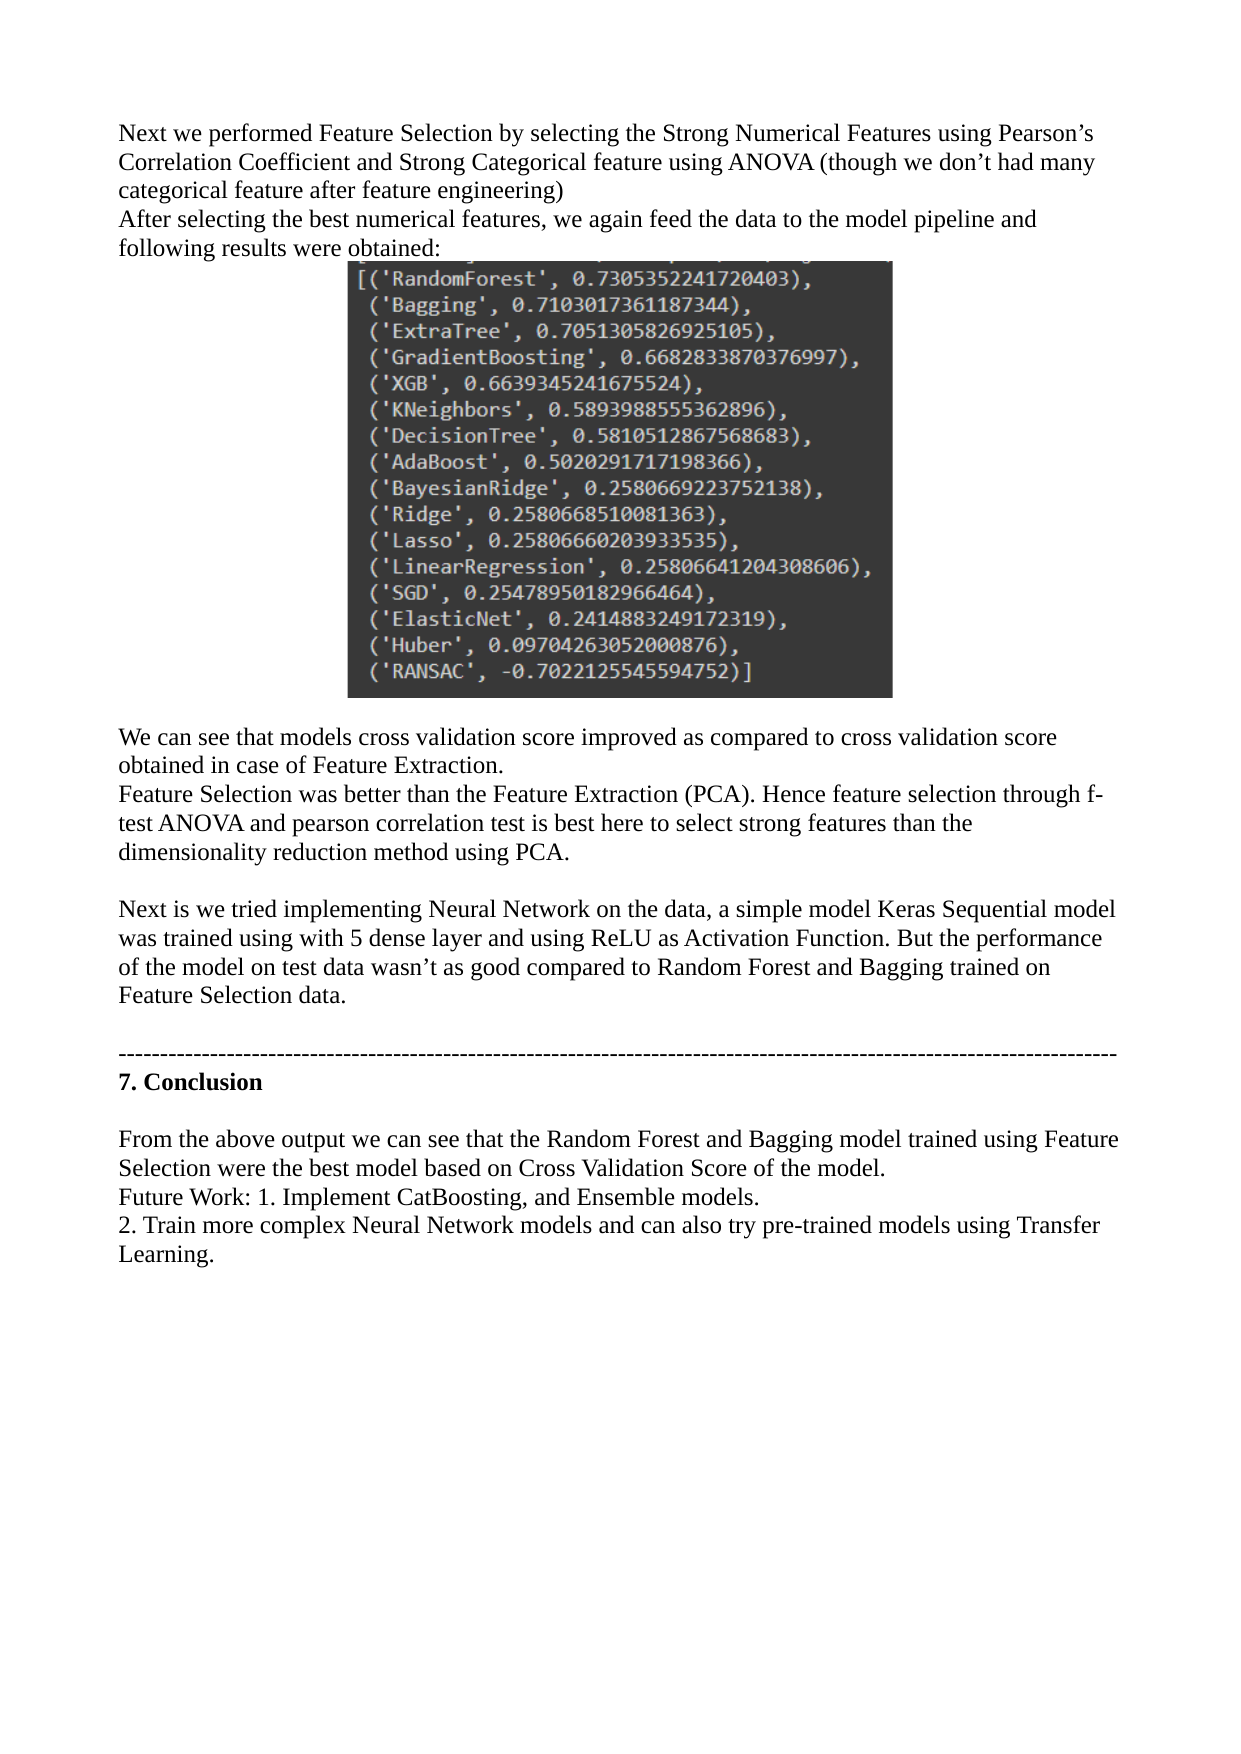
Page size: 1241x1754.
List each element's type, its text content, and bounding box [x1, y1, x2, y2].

text ------------------------------------------------------------------------------------------------------------------------ [118, 1038, 1122, 1067]
text Feature Selection was better than the Feature Extraction (PCA). Hence feature selection through f-test ANOVA and pearson correlation test is best here to select strong features than the dimensionality reduction method using PCA. [118, 779, 1122, 866]
text Next we performed Feature Selection by selecting the Strong Numerical Features using Pearson’s Correlation Coefficient and Strong Categorical feature using ANOVA (though we don’t had many categorical feature after feature engineering) [118, 118, 1122, 204]
text From the above output we can see that the Random Forest and Bagging model trained using Feature Selection were the best model based on Cross Validation Score of the model. Future Work: 1. Implement CatBoosting, and Ensemble models. [118, 1124, 1122, 1211]
text We can see that models cross validation score improved as compared to cross validation score obtained in case of Feature Extraction. [118, 722, 1122, 779]
text 2. Train more complex Neural Network models and can also try pre-trained models using Transfer Learning. [118, 1211, 1122, 1268]
text After selecting the best numerical features, we again feed the data to the model pipeline and following results were obtained: [118, 204, 1122, 262]
text 7. Conclusion [118, 1067, 1122, 1096]
picture [347, 261, 893, 698]
text Next is we tried implementing Neural Network on the data, a simple model Keras Sequential model was trained using with 5 dense layer and using ReLU as Activation Function. But the performance of the model on test data wasn’t as good compared to Random Forest and Bagging trained on Feature Selection data. [118, 894, 1122, 1009]
